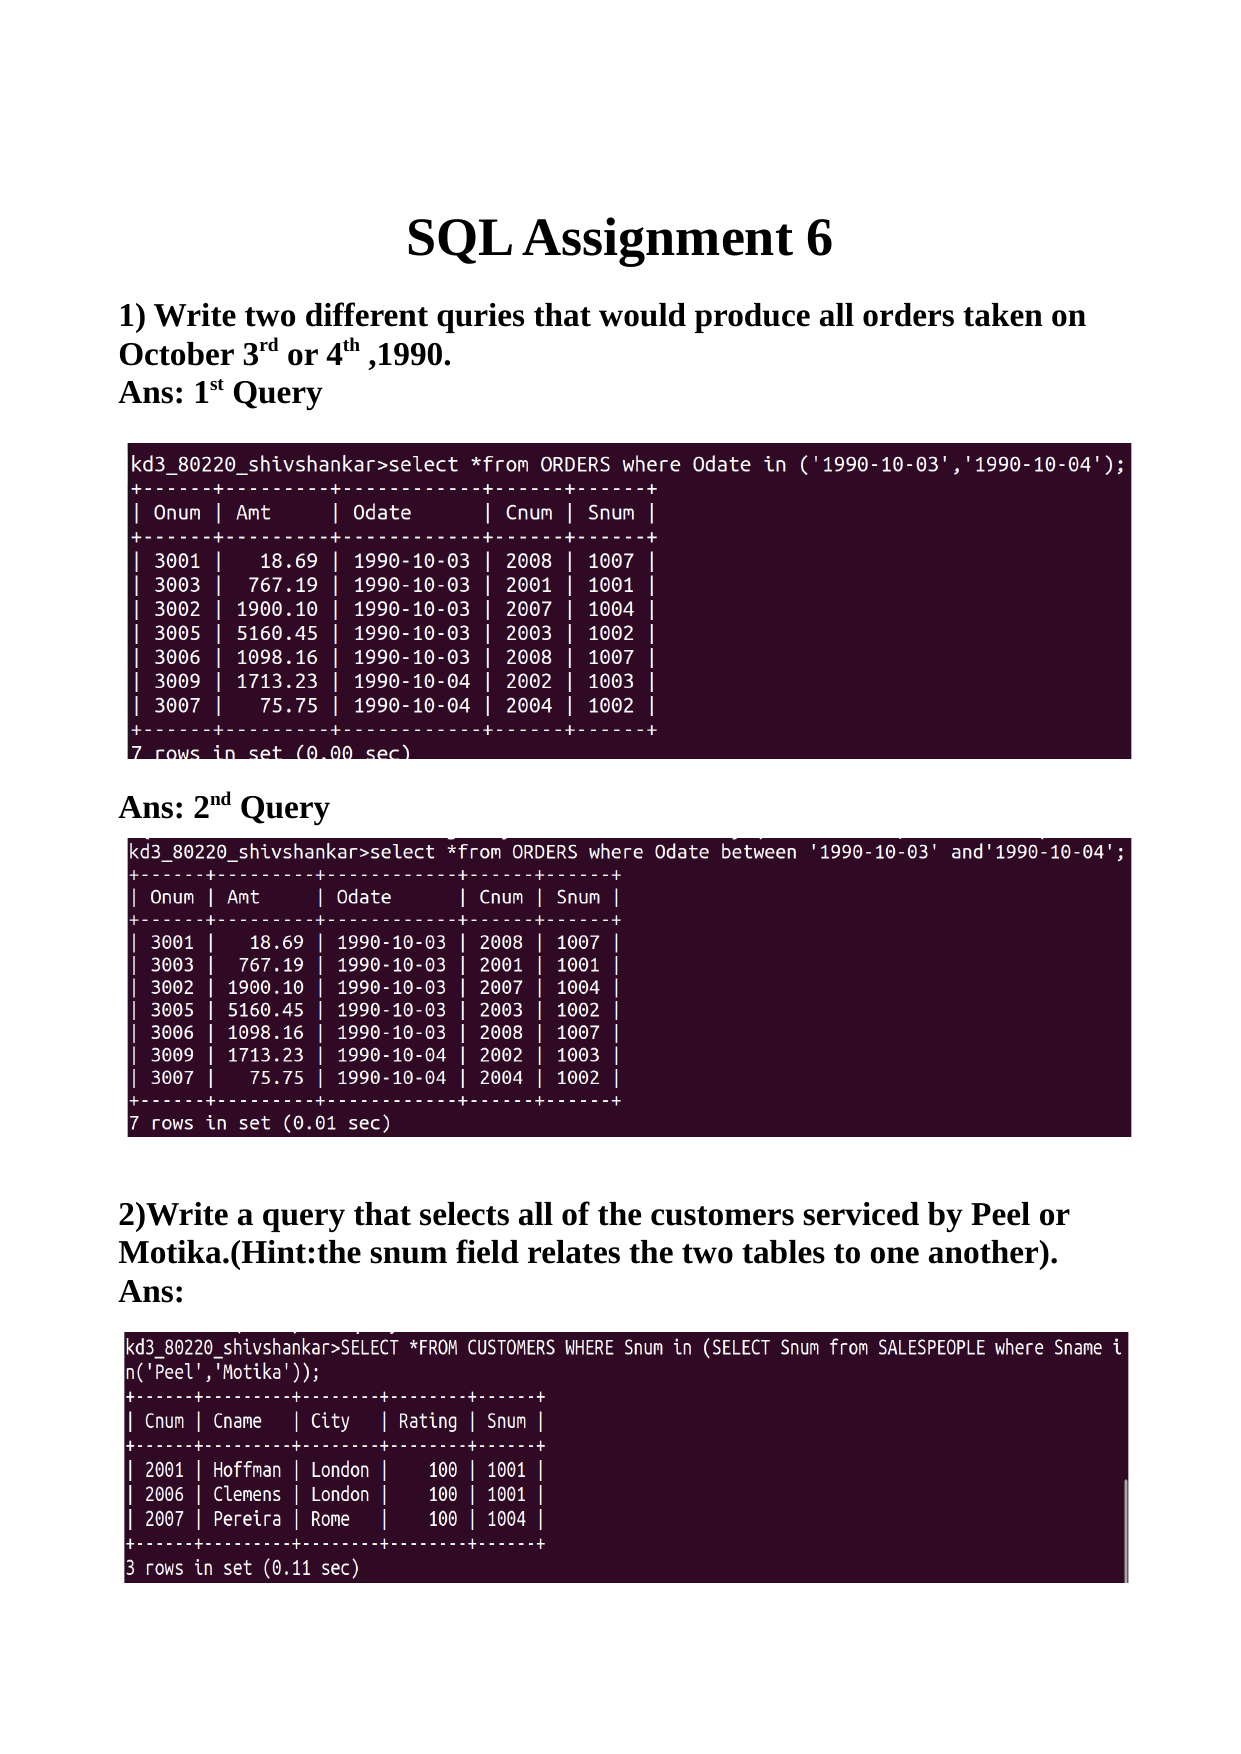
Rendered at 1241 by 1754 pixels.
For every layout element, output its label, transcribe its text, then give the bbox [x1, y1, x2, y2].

picture [124, 1332, 1129, 1583]
text 2)Write a query that selects all of the customers serviced by Peel or Motika.(Hint:the snum field relates the two tables to one another). [118, 1194, 1122, 1271]
picture [127, 838, 1132, 1137]
text 1) Write two different quries that would produce all orders taken on October 3rd or 4th ,1990. [118, 295, 1122, 372]
text Ans: 1st Query [118, 372, 1122, 410]
picture [127, 443, 1132, 759]
text Ans: 2nd Query [118, 787, 1122, 826]
text Ans: [118, 1271, 1122, 1309]
text SQL Assignment 6 [118, 204, 1122, 267]
